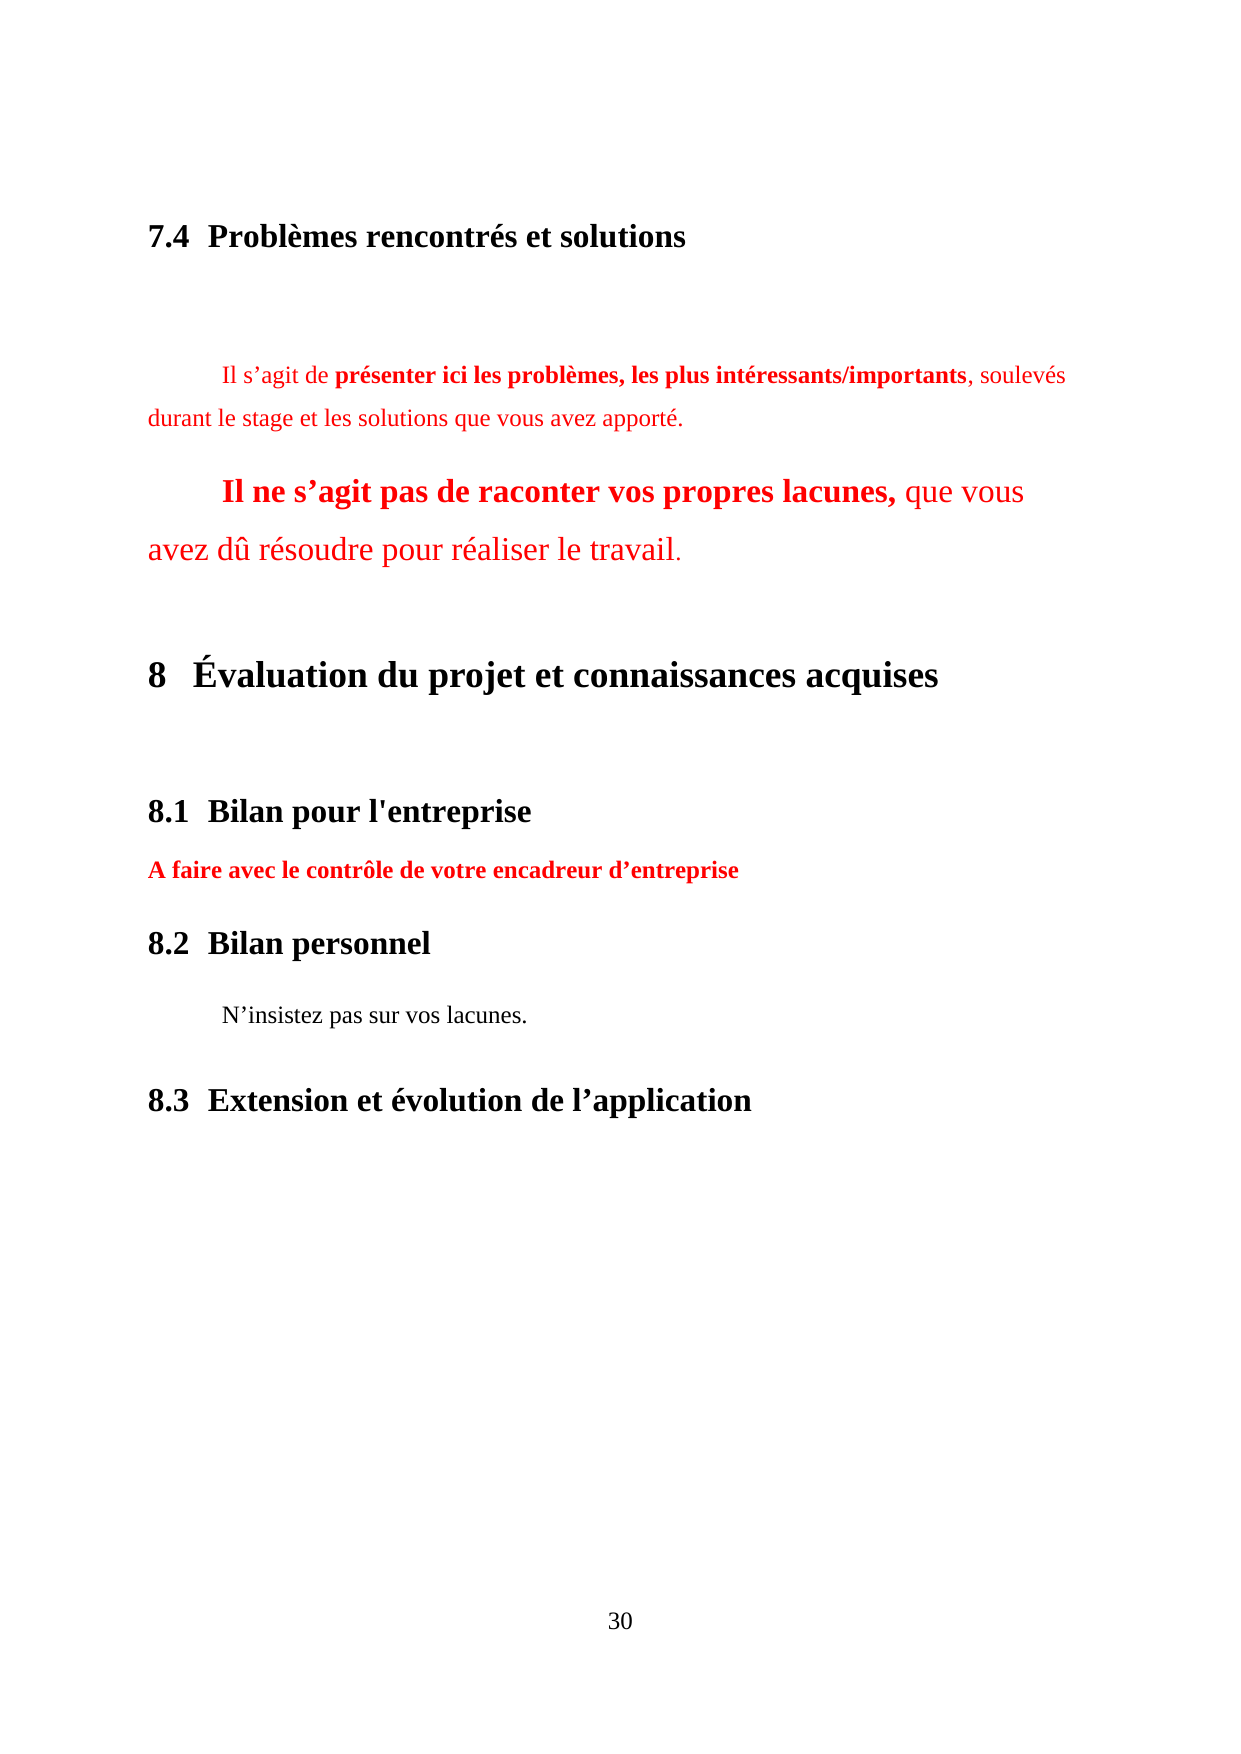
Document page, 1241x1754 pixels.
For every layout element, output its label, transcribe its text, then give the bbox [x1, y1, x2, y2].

text A faire avec le contrôle de votre encadreur d’entreprise [148, 856, 1092, 884]
text Il ne s’agit pas de raconter vos propres lacunes, que vous avez dû résoudre pour réaliser le travail. [148, 471, 1092, 567]
subtitle Évaluation du projet et connaissances acquises [148, 653, 1092, 696]
subtitle Bilan personnel [148, 924, 1092, 962]
subtitle Extension et évolution de l’application [148, 1081, 1092, 1119]
text N’insistez pas sur vos lacunes. [148, 1000, 1092, 1029]
subtitle Problèmes rencontrés et solutions [148, 216, 1092, 254]
text Il s’agit de présenter ici les problèmes, les plus intéressants/importants, soulevés durant le stage et les solutions que vous avez apporté. [148, 360, 1092, 432]
subtitle Bilan pour l'entreprise [148, 792, 1092, 830]
